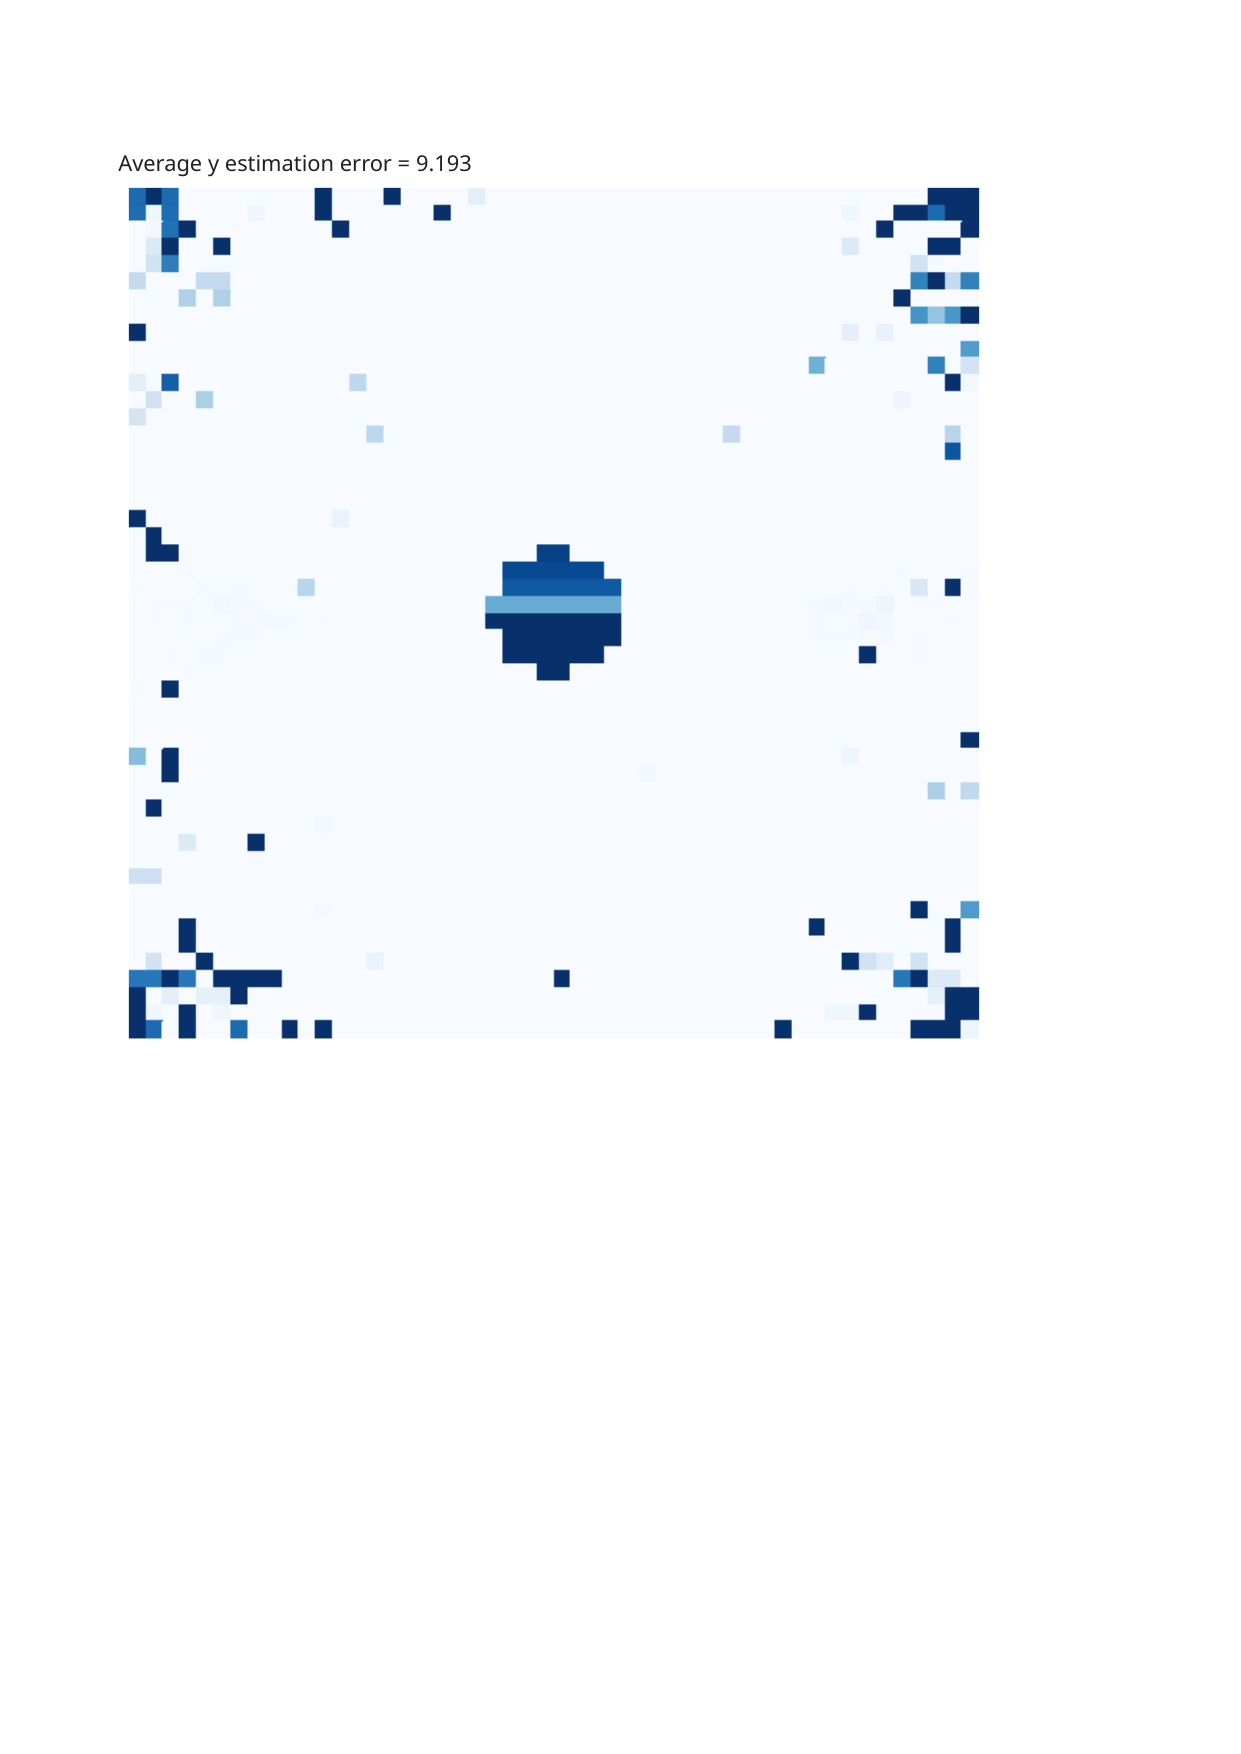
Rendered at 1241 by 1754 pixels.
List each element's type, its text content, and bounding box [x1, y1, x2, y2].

text Average y estimation error = 9.193 [118, 148, 1122, 178]
picture [118, 177, 989, 1050]
